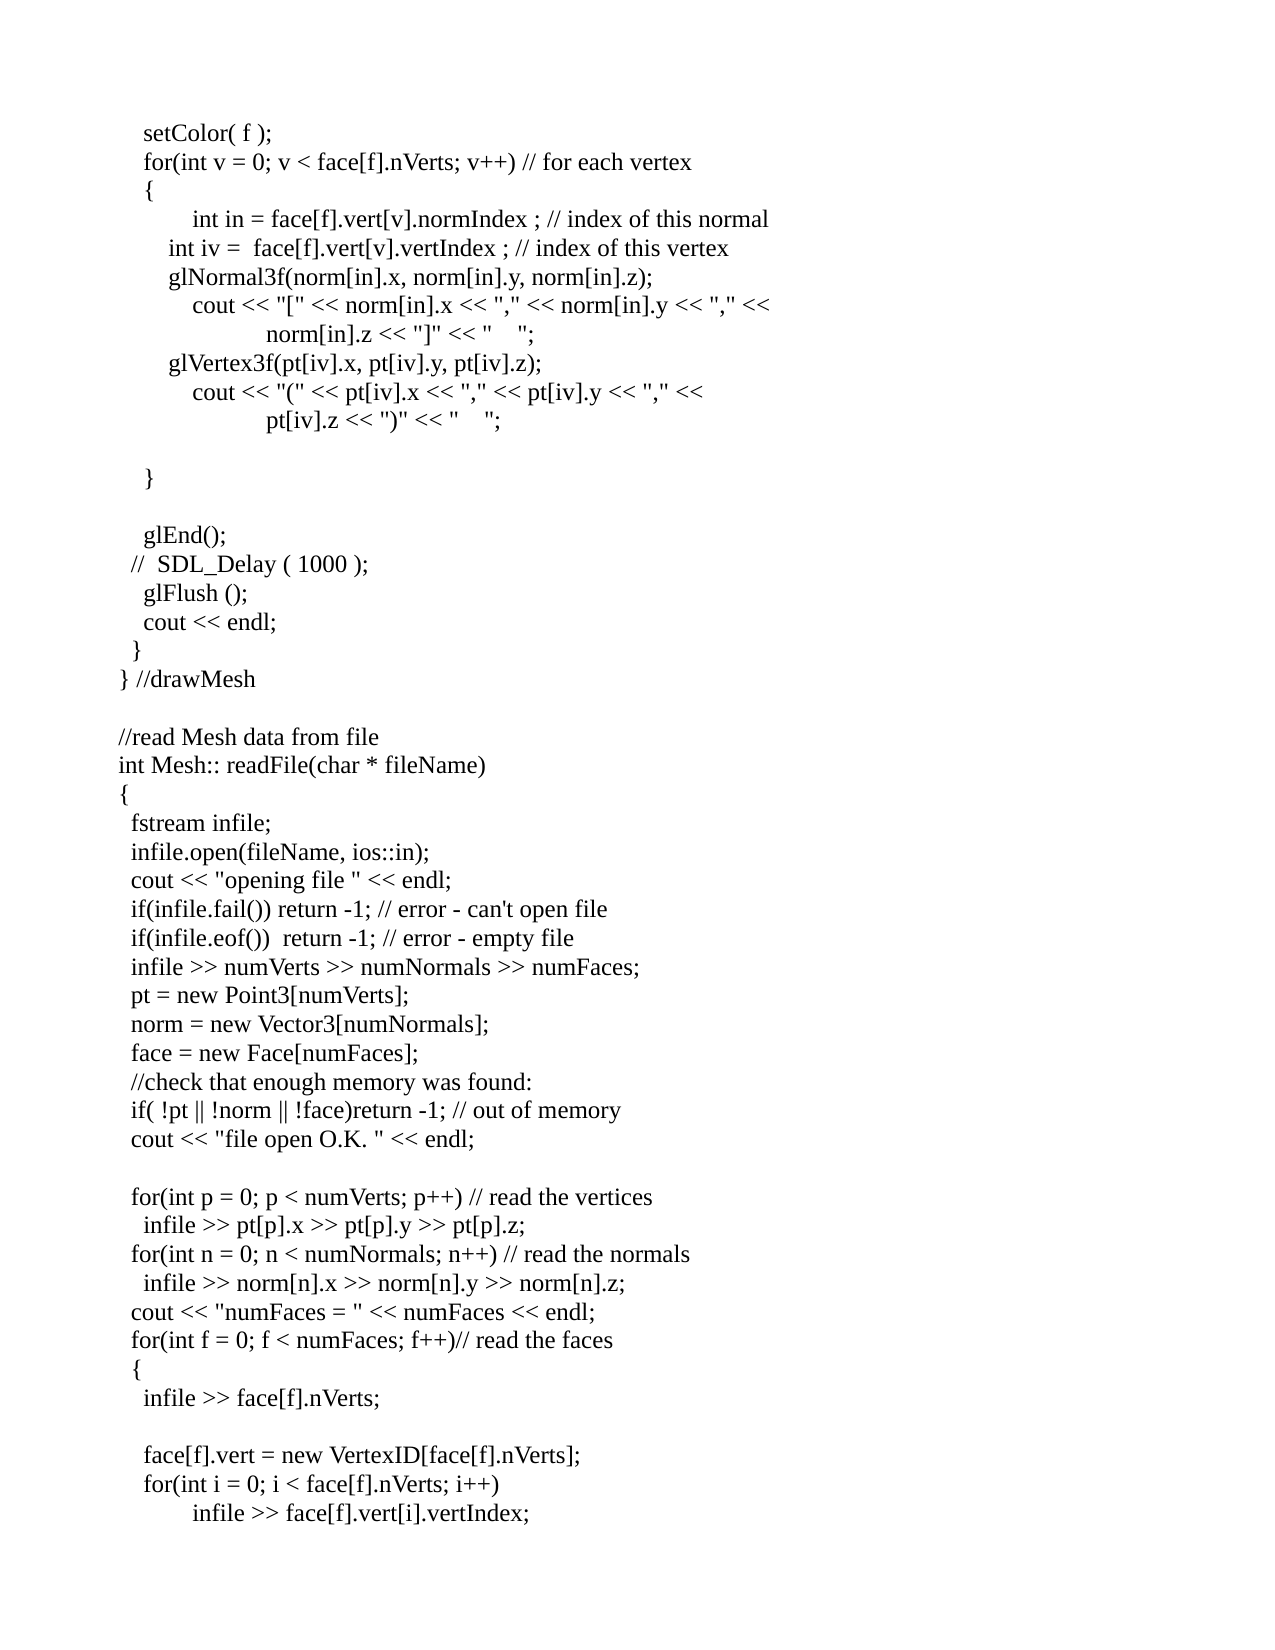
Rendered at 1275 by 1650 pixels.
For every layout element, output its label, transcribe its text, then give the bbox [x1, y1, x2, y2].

text { [118, 779, 1157, 808]
text int in = face[f].vert[v].normIndex ; // index of this normal [118, 204, 1157, 233]
text int Mesh:: readFile(char * fileName) [118, 751, 1157, 779]
text if(infile.eof()) return -1; // error - empty file [118, 923, 1157, 952]
text norm = new Vector3[numNormals]; [118, 1009, 1157, 1038]
text cout << "numFaces = " << numFaces << endl; [118, 1297, 1157, 1326]
text int iv = face[f].vert[v].vertIndex ; // index of this vertex [118, 233, 1157, 262]
text glVertex3f(pt[iv].x, pt[iv].y, pt[iv].z); [118, 348, 1157, 377]
text fstream infile; [118, 808, 1157, 837]
text //read Mesh data from file [118, 722, 1157, 751]
text // SDL_Delay ( 1000 ); [118, 549, 1157, 578]
text if( !pt || !norm || !face)return -1; // out of memory [118, 1096, 1157, 1124]
text cout << "file open O.K. " << endl; [118, 1124, 1157, 1153]
text infile >> numVerts >> numNormals >> numFaces; [118, 952, 1157, 981]
text for(int n = 0; n < numNormals; n++) // read the normals [118, 1239, 1157, 1268]
text } [118, 636, 1157, 664]
text if(infile.fail()) return -1; // error - can't open file [118, 894, 1157, 923]
text for(int p = 0; p < numVerts; p++) // read the vertices [118, 1182, 1157, 1211]
text glFlush (); [118, 578, 1157, 607]
text infile.open(fileName, ios::in); [118, 837, 1157, 866]
text for(int i = 0; i < face[f].nVerts; i++) [118, 1469, 1157, 1498]
text cout << "[" << norm[in].x << "," << norm[in].y << "," << [118, 291, 1157, 319]
text for(int v = 0; v < face[f].nVerts; v++) // for each vertex [118, 147, 1157, 176]
text infile >> norm[n].x >> norm[n].y >> norm[n].z; [118, 1268, 1157, 1297]
text glEnd(); [118, 521, 1157, 549]
text cout << endl; [118, 607, 1157, 636]
text infile >> face[f].vert[i].vertIndex; [118, 1498, 1157, 1527]
text } [118, 463, 1157, 492]
text { [118, 176, 1157, 204]
text infile >> face[f].nVerts; [118, 1383, 1157, 1412]
text for(int f = 0; f < numFaces; f++)// read the faces [118, 1326, 1157, 1354]
text setColor( f ); [118, 118, 1157, 147]
text } //drawMesh [118, 664, 1157, 693]
text infile >> pt[p].x >> pt[p].y >> pt[p].z; [118, 1211, 1157, 1239]
text pt = new Point3[numVerts]; [118, 981, 1157, 1009]
text cout << "opening file " << endl; [118, 866, 1157, 894]
text pt[iv].z << ")" << " "; [118, 406, 1157, 434]
text face[f].vert = new VertexID[face[f].nVerts]; [118, 1441, 1157, 1469]
text { [118, 1354, 1157, 1383]
text //check that enough memory was found: [118, 1067, 1157, 1096]
text glNormal3f(norm[in].x, norm[in].y, norm[in].z); [118, 262, 1157, 291]
text norm[in].z << "]" << " "; [118, 319, 1157, 348]
text face = new Face[numFaces]; [118, 1038, 1157, 1067]
text cout << "(" << pt[iv].x << "," << pt[iv].y << "," << [118, 377, 1157, 406]
